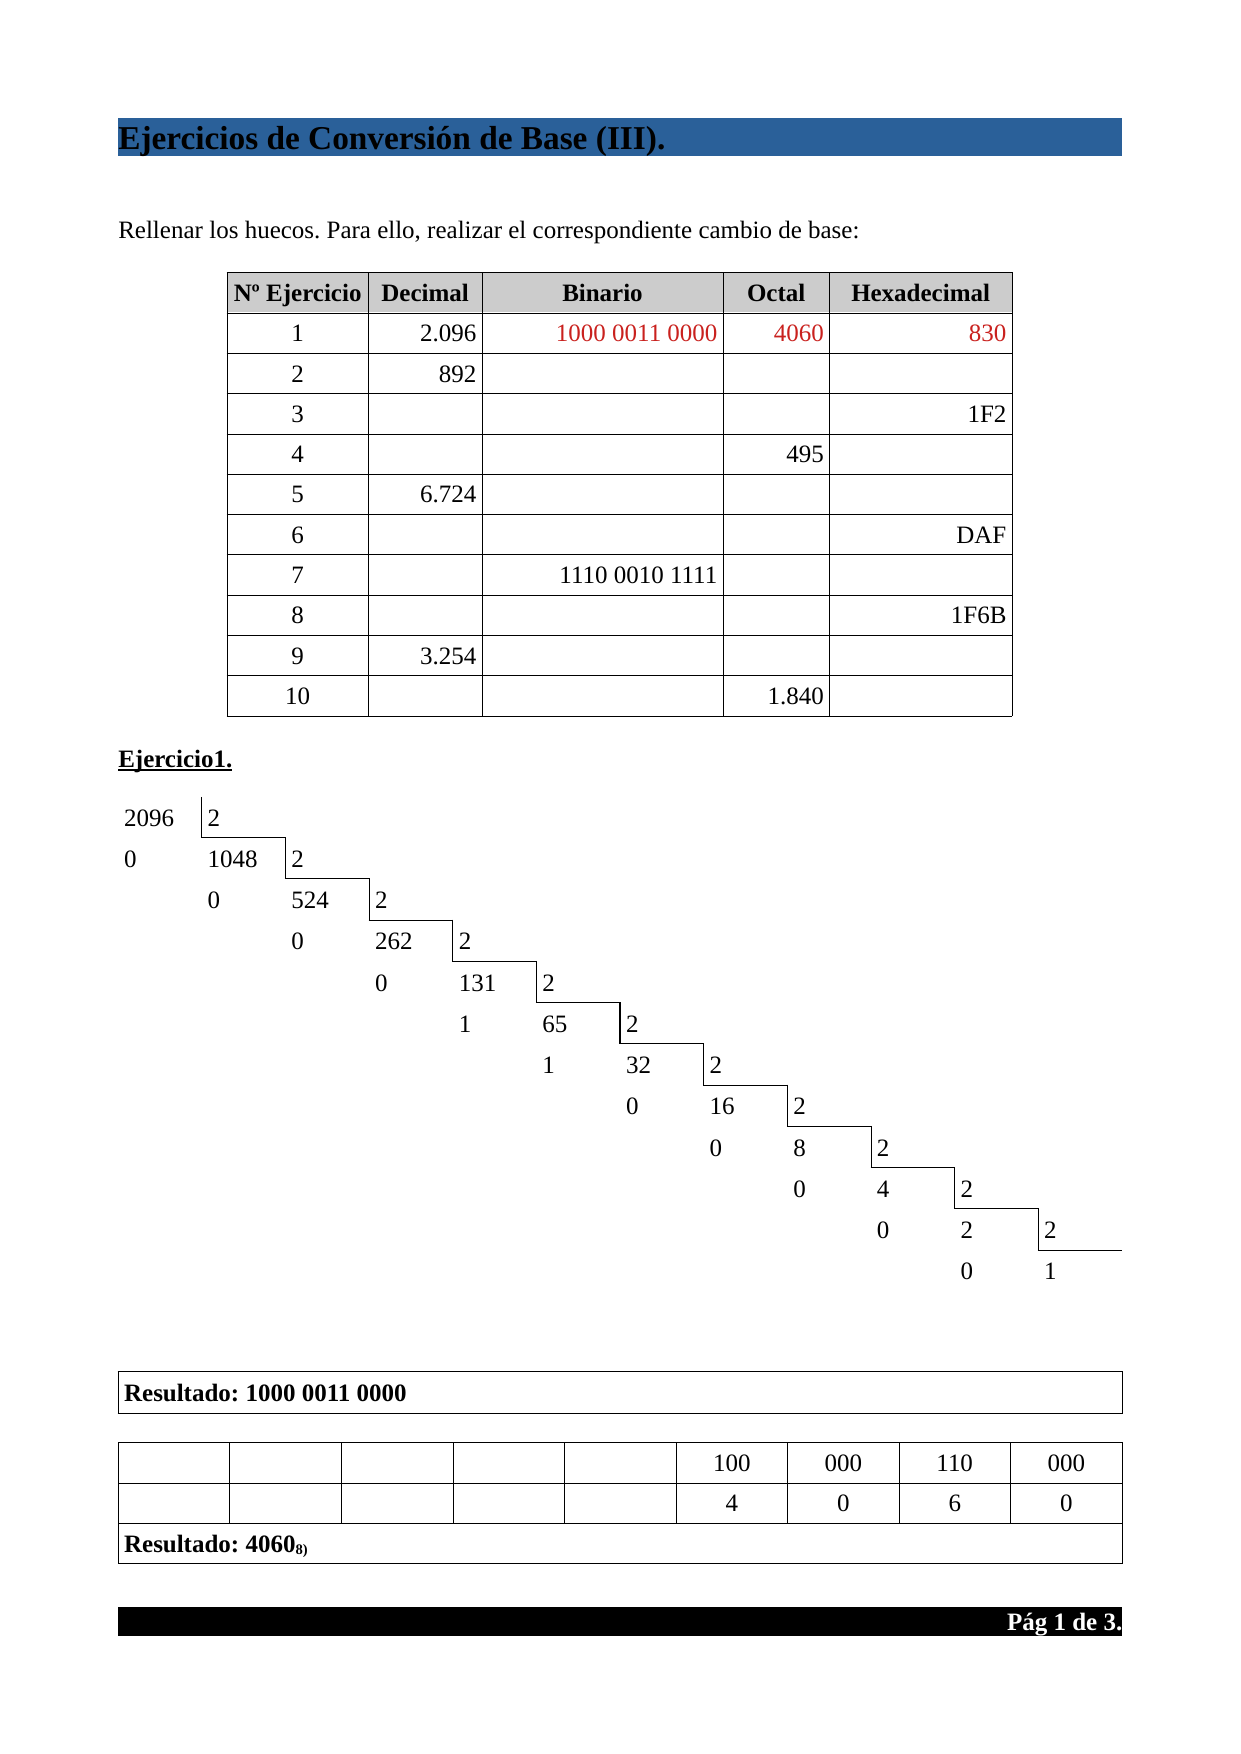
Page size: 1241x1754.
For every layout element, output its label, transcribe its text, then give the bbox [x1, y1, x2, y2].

table_cell [1038, 1167, 1122, 1208]
table_header [454, 1443, 564, 1483]
table_cell [871, 1331, 954, 1371]
table_cell [118, 1126, 202, 1167]
table_cell 0 [369, 961, 453, 1002]
table_cell [453, 1167, 536, 1208]
table_cell [704, 1167, 787, 1208]
table_cell [453, 1291, 536, 1331]
table_cell 2 [286, 837, 369, 878]
table_cell [1038, 1291, 1122, 1331]
table_cell [536, 1331, 620, 1371]
table_cell [955, 1126, 1038, 1167]
table_cell [724, 596, 829, 635]
table_header 2 [202, 797, 285, 837]
table_cell [830, 475, 1012, 514]
table_cell [369, 394, 482, 433]
table_cell [565, 1484, 676, 1523]
table_cell [871, 1291, 954, 1331]
table_cell [955, 1331, 1038, 1371]
table_cell [453, 1208, 536, 1249]
table_cell [620, 878, 704, 919]
table_cell [1038, 837, 1122, 878]
table_cell 0 [620, 1085, 704, 1126]
table_cell 0 [955, 1250, 1038, 1291]
table_cell [787, 920, 871, 961]
table_cell 1F2 [830, 394, 1012, 433]
table_cell 4 [228, 435, 368, 474]
table_cell [369, 515, 482, 554]
table_header Binario [483, 273, 723, 312]
table_cell [202, 1208, 285, 1249]
table_header [787, 797, 871, 837]
table_header [119, 1443, 229, 1483]
table_cell [871, 920, 954, 961]
table_cell [830, 676, 1012, 716]
table_cell [369, 1250, 453, 1291]
table_cell 6 [228, 515, 368, 554]
table_header 2096 [118, 797, 201, 837]
table_cell [285, 1250, 369, 1291]
table_cell 0 [118, 837, 202, 878]
table_cell [202, 1043, 285, 1084]
table_cell [202, 961, 285, 1002]
table_cell 65 [536, 1003, 619, 1043]
text Ejercicio1. [118, 744, 1122, 773]
table_cell [787, 1331, 871, 1371]
table_cell 1 [453, 1002, 536, 1043]
table_cell [285, 1002, 369, 1043]
table_cell [871, 878, 954, 919]
table_cell [536, 920, 620, 961]
table_cell [369, 435, 482, 474]
table_cell 2 [228, 354, 368, 393]
table_cell [704, 1002, 787, 1043]
table_cell [453, 1043, 536, 1084]
table_cell [285, 1208, 369, 1249]
table_cell [453, 1331, 536, 1371]
table_header 000 [1011, 1443, 1122, 1483]
table_cell [704, 1331, 787, 1371]
table_cell 2 [955, 1209, 1038, 1249]
table_header 110 [900, 1443, 1010, 1483]
table_cell [369, 1002, 453, 1043]
table_header [369, 797, 453, 837]
table_cell [118, 1002, 202, 1043]
table_cell [536, 1291, 620, 1331]
table_cell [536, 837, 620, 878]
table_cell [118, 1085, 202, 1126]
text Rellenar los huecos. Para ello, realizar el correspondiente cambio de base: [118, 215, 1122, 243]
table_cell [620, 1291, 704, 1331]
table_header [536, 797, 620, 837]
table_cell [483, 435, 723, 474]
table_cell [202, 1250, 285, 1291]
table_cell 32 [620, 1044, 703, 1084]
table_cell [483, 676, 723, 716]
table_cell 524 [285, 879, 369, 919]
table_cell [871, 1085, 954, 1126]
table_cell [369, 1167, 453, 1208]
table_cell 0 [787, 1167, 871, 1208]
table_cell 2.096 [369, 314, 482, 353]
table_cell [119, 1484, 229, 1523]
table_cell 2 [537, 961, 620, 1002]
table_cell [202, 1291, 285, 1331]
table_cell [118, 1167, 202, 1208]
table_cell [369, 1208, 453, 1249]
table_header [1038, 797, 1122, 837]
table_cell [724, 555, 829, 595]
table_cell [704, 1291, 787, 1331]
table_cell 10 [228, 676, 368, 716]
table_cell 0 [202, 878, 285, 919]
table_cell 0 [788, 1484, 899, 1523]
table_cell [453, 1085, 536, 1126]
table_cell [202, 1331, 285, 1371]
table_cell [1038, 961, 1122, 1002]
table_cell [118, 1250, 202, 1291]
table_header [342, 1443, 453, 1483]
table_cell [202, 1167, 285, 1208]
table_cell [483, 354, 723, 393]
table_cell 0 [1011, 1484, 1122, 1523]
table_cell [285, 1043, 369, 1084]
table_cell [830, 354, 1012, 393]
table_cell 1F6B [830, 596, 1012, 635]
table_cell [724, 394, 829, 433]
table_cell [202, 920, 285, 961]
table_cell [830, 636, 1012, 675]
table_cell 8 [787, 1127, 871, 1167]
table_cell [483, 475, 723, 514]
table_cell [536, 1250, 620, 1291]
table_cell 4 [871, 1168, 954, 1208]
table_cell 2 [1039, 1208, 1122, 1249]
table_cell 2 [370, 878, 453, 919]
table_cell [871, 837, 954, 878]
table_cell [830, 555, 1012, 595]
table_cell 2 [621, 1002, 704, 1043]
table_cell [955, 920, 1038, 961]
table_cell [285, 1331, 369, 1371]
table_cell 131 [453, 962, 536, 1002]
table_cell 0 [285, 920, 369, 961]
table_cell [118, 961, 202, 1002]
table_cell Resultado: 40608) [119, 1524, 1122, 1563]
table_cell 7 [228, 555, 368, 595]
table_cell [118, 878, 202, 919]
table_cell [483, 636, 723, 675]
table_cell Resultado: 1000 0011 0000 [119, 1372, 1122, 1412]
table_cell [620, 961, 704, 1002]
table_cell 6.724 [369, 475, 482, 514]
table_cell 3.254 [369, 636, 482, 675]
table_cell [1038, 920, 1122, 961]
table_cell [118, 1291, 202, 1331]
table_cell 6 [900, 1484, 1010, 1523]
table_cell 0 [871, 1208, 954, 1249]
table_cell [787, 837, 871, 878]
table_cell [285, 1126, 369, 1167]
table_cell [871, 1002, 954, 1043]
table_cell [369, 837, 453, 878]
table_cell [483, 515, 723, 554]
table_cell 1048 [202, 838, 285, 878]
table_cell [202, 1126, 285, 1167]
table_cell [620, 1167, 704, 1208]
table_cell [453, 1126, 536, 1167]
table_cell [787, 961, 871, 1002]
table_cell [955, 837, 1038, 878]
table_cell [369, 1043, 453, 1084]
table_cell [369, 1331, 453, 1371]
table_cell [955, 961, 1038, 1002]
table_cell 262 [369, 921, 452, 961]
table_cell [369, 596, 482, 635]
table_cell [230, 1484, 341, 1523]
table_cell [202, 1085, 285, 1126]
table_header Octal [724, 273, 829, 312]
table_cell [369, 1291, 453, 1331]
table_cell [369, 676, 482, 716]
table_cell [1038, 1085, 1122, 1126]
table_cell [620, 1331, 704, 1371]
table_cell 3 [228, 394, 368, 433]
table_cell [369, 1126, 453, 1167]
table_cell [787, 1250, 871, 1291]
table_cell 5 [228, 475, 368, 514]
table_cell [787, 878, 871, 919]
table_header [565, 1443, 676, 1483]
table_header [230, 1443, 341, 1483]
table_cell [118, 920, 202, 961]
table_cell [536, 1167, 620, 1208]
table_cell 2 [788, 1085, 871, 1126]
table_header Decimal [369, 273, 482, 312]
table_cell 8 [228, 596, 368, 635]
table_cell [830, 435, 1012, 474]
table_cell [1038, 1043, 1122, 1084]
table_cell [369, 555, 482, 595]
table_header [285, 797, 369, 837]
table_cell [620, 1250, 704, 1291]
table_cell [955, 878, 1038, 919]
table_cell [704, 878, 787, 919]
table_header [704, 797, 787, 837]
table_cell [724, 354, 829, 393]
table_cell [536, 1208, 620, 1249]
table_cell [202, 1002, 285, 1043]
table_cell [955, 1043, 1038, 1084]
table_cell [871, 1250, 954, 1291]
table_cell [536, 1085, 620, 1126]
table_cell 4060 [724, 314, 829, 353]
table_header Nº Ejercicio [228, 273, 368, 312]
table_cell [620, 1208, 704, 1249]
table_cell [483, 394, 723, 433]
table_cell [453, 1250, 536, 1291]
table_cell 1000 0011 0000 [483, 314, 723, 353]
table_cell [483, 596, 723, 635]
table_cell [536, 1126, 620, 1167]
table_cell 1.840 [724, 676, 829, 716]
table_cell [1038, 878, 1122, 919]
table_cell [454, 1484, 564, 1523]
table_cell [285, 1167, 369, 1208]
table_cell 495 [724, 435, 829, 474]
table_cell [955, 1085, 1038, 1126]
table_cell 16 [704, 1086, 787, 1126]
table_header Hexadecimal [830, 273, 1012, 312]
table_cell [620, 837, 704, 878]
table_cell [704, 920, 787, 961]
table_cell [787, 1002, 871, 1043]
table_cell [704, 961, 787, 1002]
table_cell [704, 1250, 787, 1291]
table_cell [704, 1208, 787, 1249]
table_cell 1 [1038, 1251, 1122, 1291]
table_cell 4 [677, 1484, 787, 1523]
table_header [453, 797, 536, 837]
table_cell [118, 1043, 202, 1084]
table_cell [285, 961, 369, 1002]
table_cell 830 [830, 314, 1012, 353]
table_cell [724, 515, 829, 554]
table_cell 1 [536, 1043, 620, 1084]
table_cell 2 [704, 1043, 787, 1084]
table_header [620, 797, 704, 837]
table_cell [787, 1208, 871, 1249]
table_cell 2 [955, 1167, 1038, 1208]
table_cell 9 [228, 636, 368, 675]
table_cell [871, 1043, 954, 1084]
table_cell DAF [830, 515, 1012, 554]
table_cell [453, 878, 536, 919]
table_cell [724, 636, 829, 675]
table_header [955, 797, 1038, 837]
table_cell [955, 1291, 1038, 1331]
table_cell [1038, 1331, 1122, 1371]
table_cell [1038, 1126, 1122, 1167]
table_cell [453, 837, 536, 878]
table_cell 1110 0010 1111 [483, 555, 723, 595]
table_cell [342, 1484, 453, 1523]
table_cell [787, 1043, 871, 1084]
table_cell [369, 1085, 453, 1126]
table_cell 1 [228, 314, 368, 353]
table_cell 2 [872, 1126, 954, 1167]
table_cell 2 [453, 920, 536, 961]
table_cell 892 [369, 354, 482, 393]
table_header [871, 797, 954, 837]
table_cell 0 [704, 1126, 787, 1167]
table_cell [1038, 1002, 1122, 1043]
table_cell [118, 1208, 202, 1249]
table_cell [620, 1126, 704, 1167]
table_cell [787, 1291, 871, 1331]
table_cell [536, 878, 620, 919]
table_cell [724, 475, 829, 514]
table_cell [955, 1002, 1038, 1043]
table_cell [704, 837, 787, 878]
table_header 100 [677, 1443, 787, 1483]
table_cell [118, 1331, 202, 1371]
table_cell [285, 1085, 369, 1126]
table_cell [620, 920, 704, 961]
table_cell [285, 1291, 369, 1331]
table_cell [871, 961, 954, 1002]
table_header 000 [788, 1443, 899, 1483]
